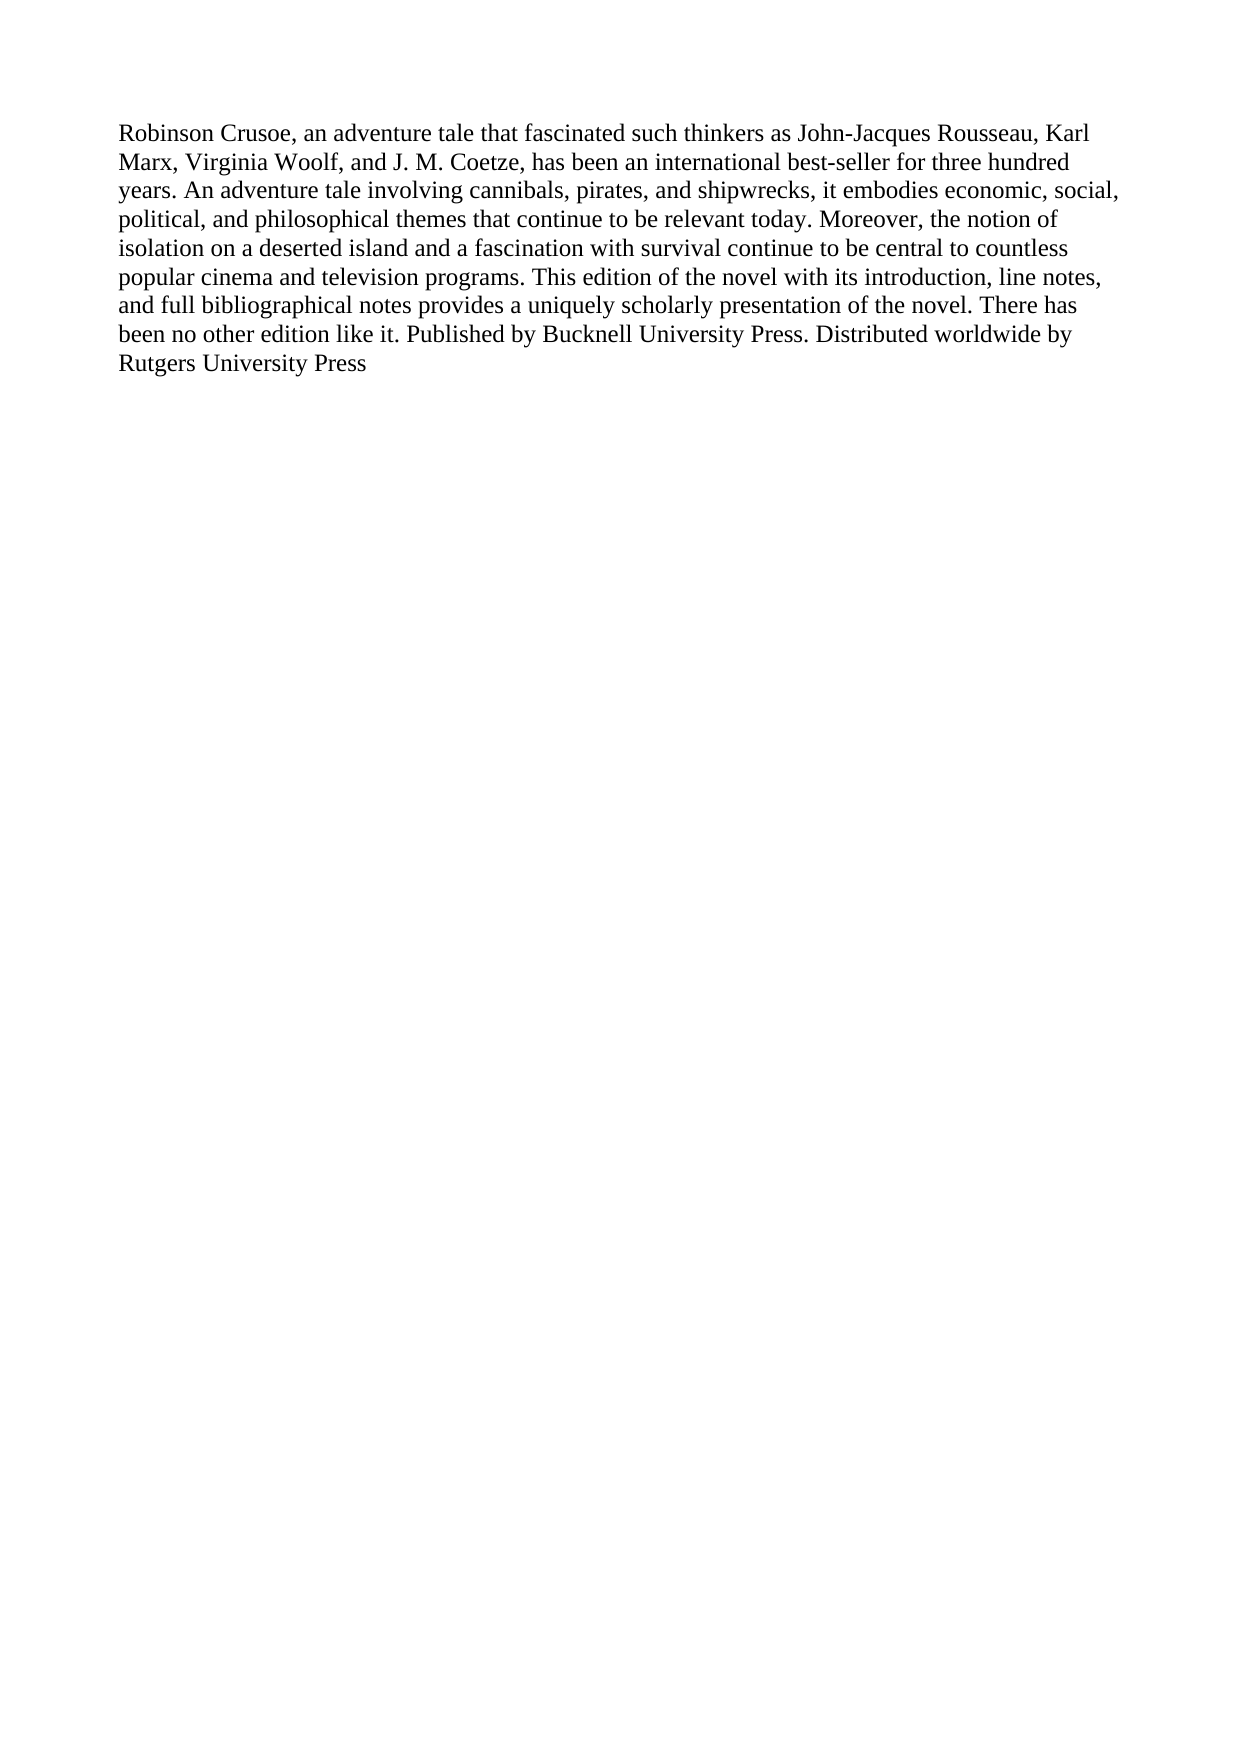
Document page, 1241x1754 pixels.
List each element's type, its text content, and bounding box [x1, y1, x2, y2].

text Robinson Crusoe, an adventure tale that fascinated such thinkers as John-Jacques Rousseau, Karl Marx, Virginia Woolf, and J. M. Coetze, has been an international best-seller for three hundred years. An adventure tale involving cannibals, pirates, and shipwrecks, it embodies economic, social, political, and philosophical themes that continue to be relevant today. Moreover, the notion of isolation on a deserted island and a fascination with survival continue to be central to countless popular cinema and television programs. This edition of the novel with its introduction, line notes, and full bibliographical notes provides a uniquely scholarly presentation of the novel. There has been no other edition like it. Published by Bucknell University Press. Distributed worldwide by Rutgers University Press [118, 118, 1122, 377]
